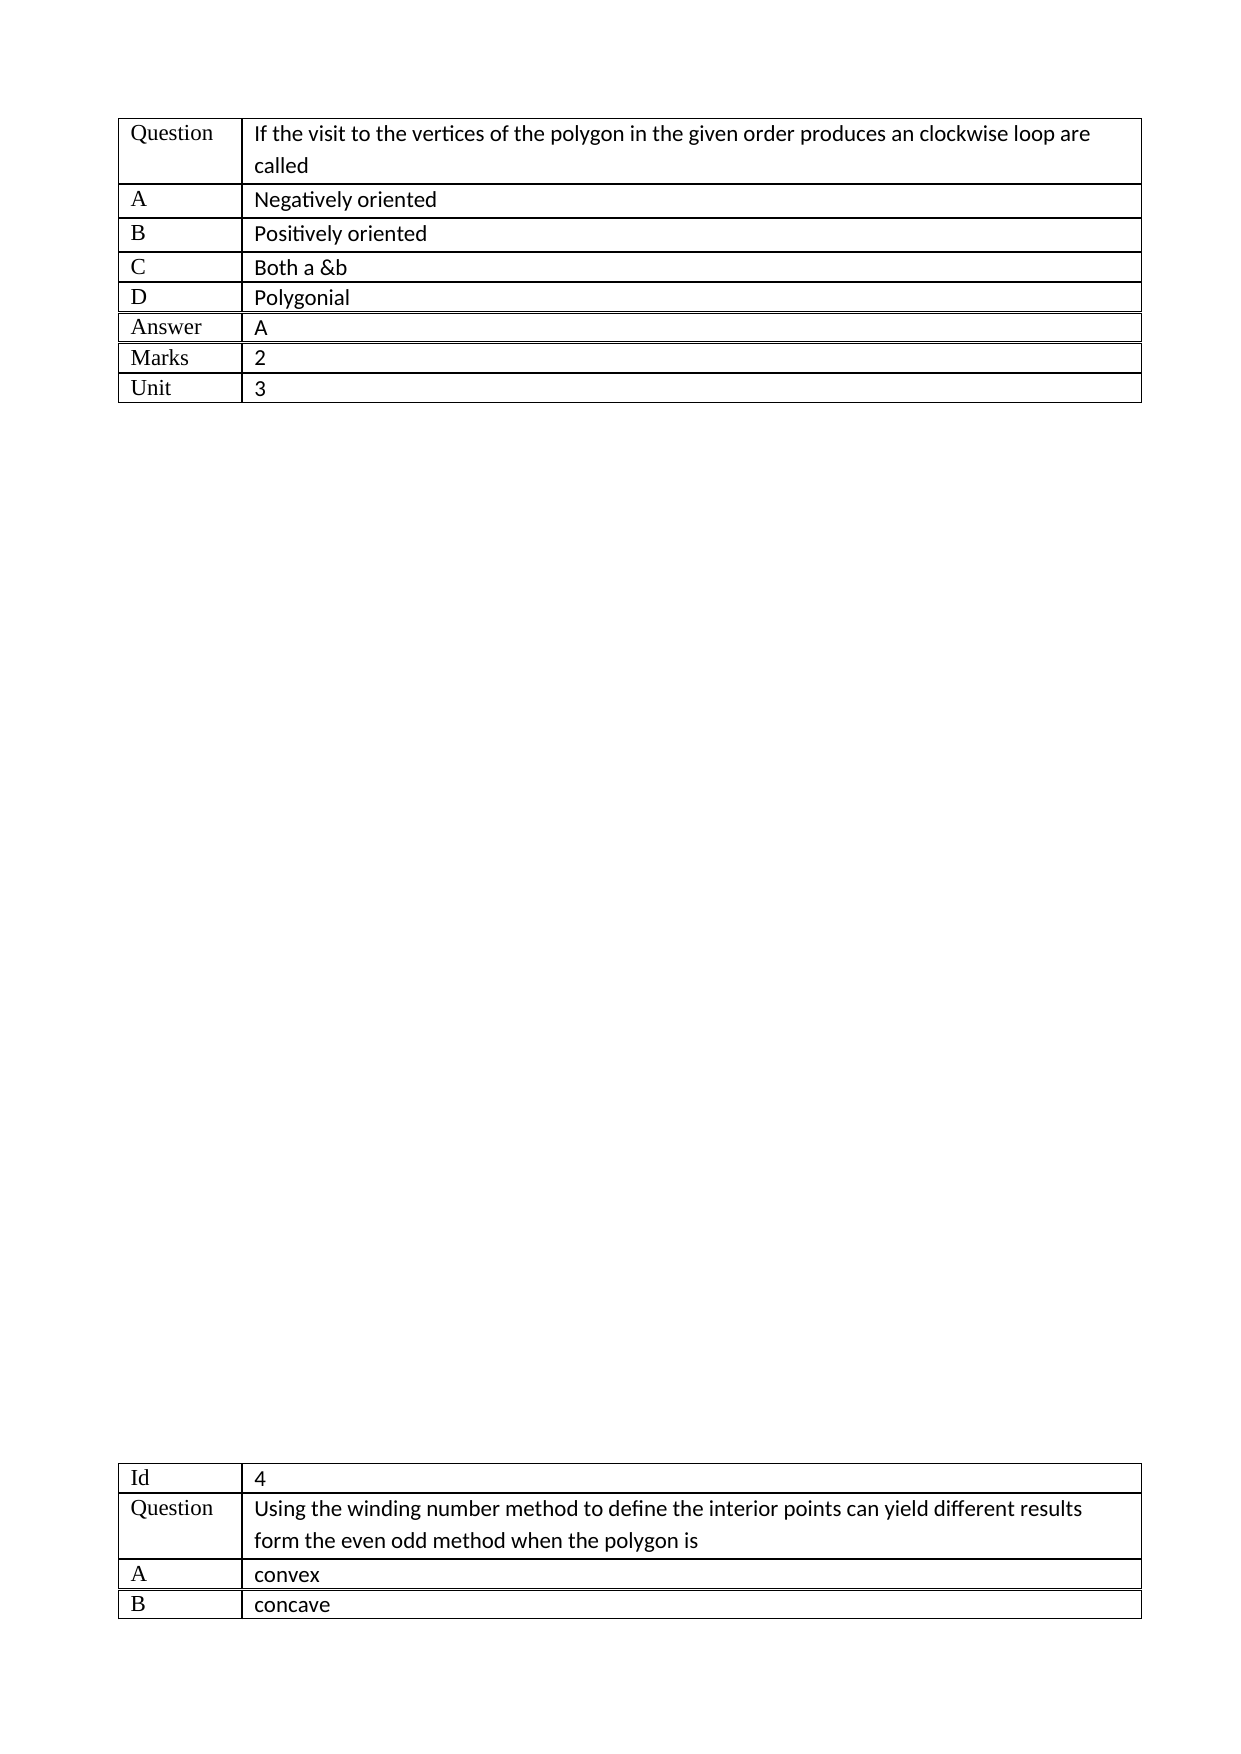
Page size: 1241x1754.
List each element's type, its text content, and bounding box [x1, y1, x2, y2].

table_cell convex [243, 1560, 1141, 1588]
table_cell Question [119, 1494, 241, 1558]
table_cell A [119, 185, 241, 217]
table_cell B [119, 219, 241, 251]
table_cell Answer [119, 314, 241, 341]
table_cell D [119, 283, 241, 311]
table_cell 3 [243, 374, 1141, 402]
table_cell C [119, 253, 241, 281]
table_header 4 [243, 1464, 1141, 1492]
table_cell Question [119, 119, 241, 183]
table_cell Polygonial [243, 283, 1141, 311]
table_cell Marks [119, 344, 241, 372]
table_cell concave [243, 1591, 1141, 1618]
table_cell Using the winding number method to define the interior points can yield different results form the even odd method when the polygon is [243, 1494, 1141, 1558]
table_cell Positively oriented [243, 219, 1141, 251]
table_cell 2 [243, 344, 1141, 372]
table_cell Negatively oriented [243, 185, 1141, 217]
table_header Id [119, 1464, 241, 1492]
table_cell Unit [119, 374, 241, 402]
table_cell A [243, 314, 1141, 341]
table_cell A [119, 1560, 241, 1588]
table_cell If the visit to the vertices of the polygon in the given order produces an clockwise loop are called [243, 119, 1141, 183]
table_cell Both a &b [243, 253, 1141, 281]
table_cell B [119, 1591, 241, 1618]
